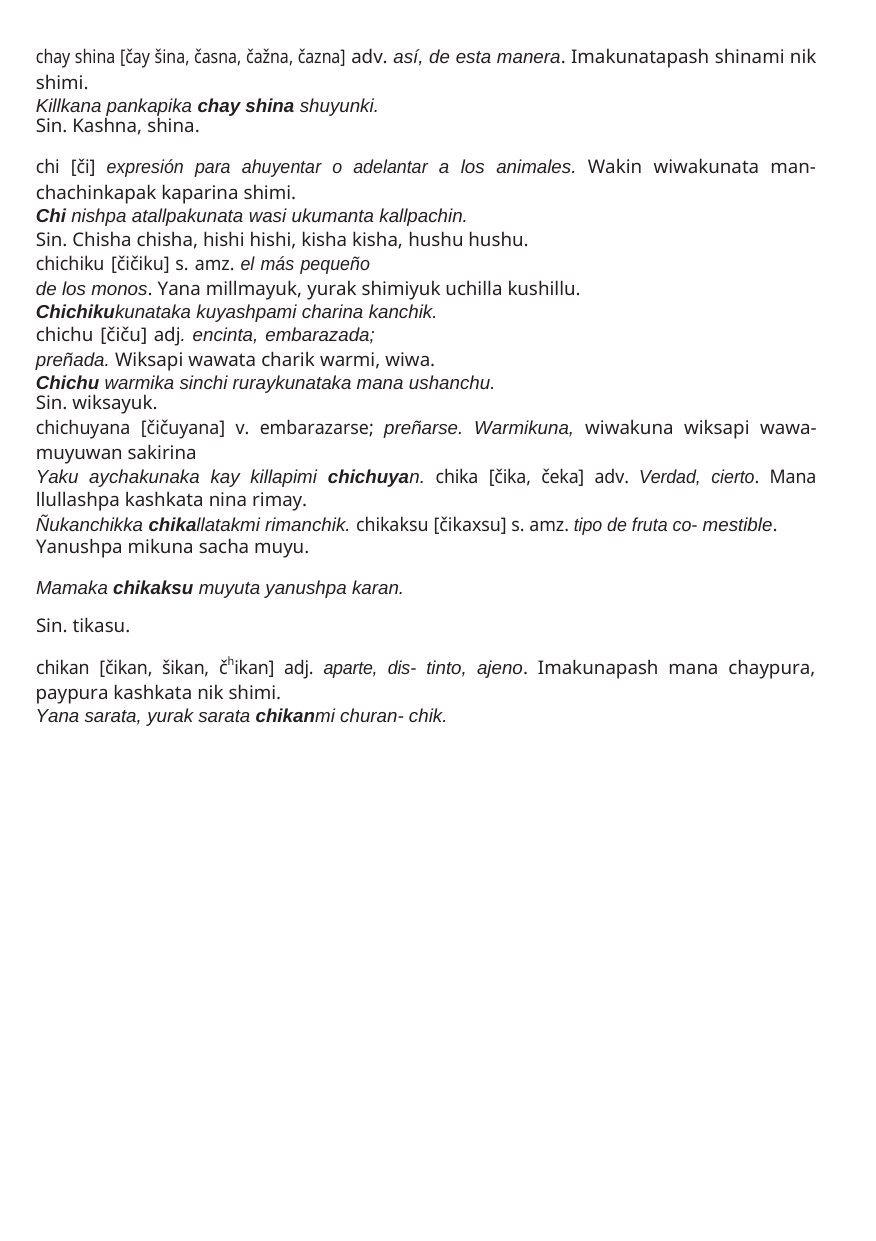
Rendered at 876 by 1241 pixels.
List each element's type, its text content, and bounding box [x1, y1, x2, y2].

text Killkana pankapika chay shina shuyunki. [36, 95, 856, 116]
text Mamaka chikaksu muyuta yanushpa karan. [36, 577, 856, 598]
text Chichikukunataka kuyashpami charina kanchik. [36, 301, 816, 323]
text Sin. tikasu. [36, 616, 856, 637]
text chi [či] expresión para ahuyentar o adelantar a los animales. Wakin wiwakunata man- chachinkapak kaparina shimi. [36, 154, 816, 205]
text preñada. Wiksapi wawata charik warmi, wiwa. [36, 346, 816, 371]
text chikan [čikan, šikan, čhikan] adj. aparte, dis- tinto, ajeno. Imakunapash mana chaypura, paypura kashkata nik shimi. [35, 653, 816, 705]
text Yana sarata, yurak sarata chikanmi churan- chik. [35, 705, 818, 727]
text Chi nishpa atallpakunata wasi ukumanta kallpachin. [36, 205, 816, 226]
text chay shina [čay šina, časna, čažna, čazna] adv. así, de esta manera. Imakunatapash shinami nik shimi. [36, 44, 816, 95]
text Sin. Chisha chisha, hishi hishi, kisha kisha, hushu hushu. [36, 226, 816, 252]
text chichu [čiču] adj. encinta, embarazada; [36, 323, 856, 346]
text Chichu warmika sinchi ruraykunataka mana ushanchu. [36, 372, 816, 393]
text Yaku aychakunaka kay killapimi chichuyan. chika [čika, čeka] adv. Verdad, cierto. Mana llullashpa kashkata nina rimay. [36, 465, 816, 511]
text Sin. wiksayuk. [36, 393, 856, 414]
text de los monos. Yana millmayuk, yurak shimiyuk uchilla kushillu. [36, 275, 816, 301]
text Ñukanchikka chikallatakmi rimanchik. chikaksu [čikaxsu] s. amz. tipo de fruta co- mestible. Yanushpa mikuna sacha muyu. [36, 513, 841, 559]
text Sin. Kashna, shina. [36, 116, 856, 137]
text chichiku [čičiku] s. amz. el más pequeño [36, 252, 856, 275]
text chichuyana [čičuyana] v. embarazarse; preñarse. Warmikuna, wiwakuna wiksapi wawa-muyuwan sakirina [36, 414, 816, 465]
